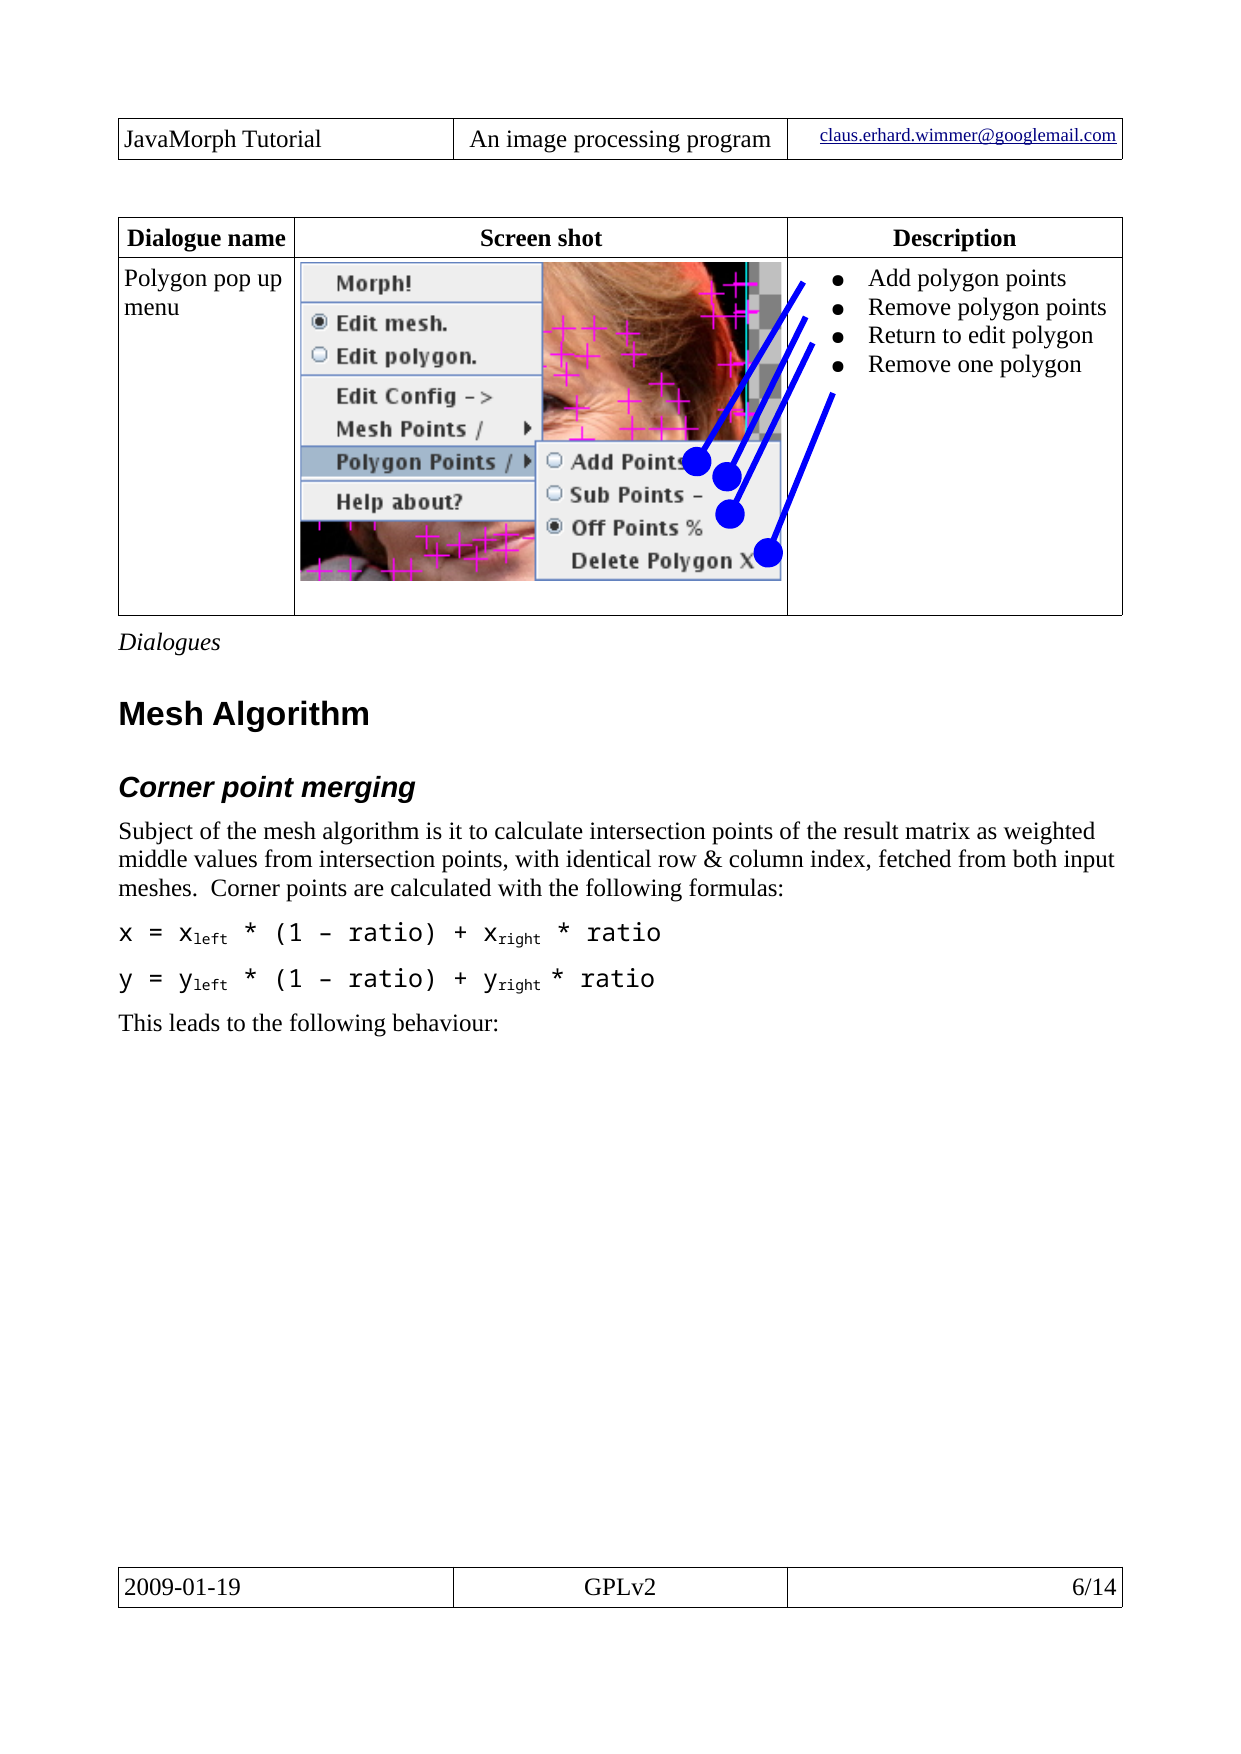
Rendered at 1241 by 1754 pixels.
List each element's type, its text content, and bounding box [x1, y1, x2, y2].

subtitle Mesh Algorithm [118, 693, 1122, 732]
table_header Description [788, 218, 1122, 257]
picture [737, 374, 782, 480]
text y = yleft * (1 – ratio) + yright * ratio [118, 961, 1122, 995]
table_cell Polygon pop up menu [119, 258, 294, 615]
text Dialogues [118, 627, 1122, 656]
table_cell Add polygon points Remove polygon points Return to edit polygon Remove one polygon [788, 258, 1122, 615]
table_header Dialogue name [119, 218, 294, 257]
table_cell [782, 406, 787, 508]
subtitle Corner point merging [118, 770, 1122, 803]
table_cell [295, 258, 787, 615]
text Subject of the mesh algorithm is it to calculate intersection points of the result matrix as weighted middle values from intersection points, with identical row & column index, fetched from both input meshes. Corner points are calculated with the following formulas: [118, 816, 1122, 902]
table_header Screen shot [295, 218, 787, 257]
table_cell [782, 318, 787, 356]
text x = xleft * (1 – ratio) + xright * ratio [118, 914, 1122, 948]
text This leads to the following behaviour: [118, 1008, 1122, 1036]
table_cell [782, 364, 787, 397]
picture [777, 530, 782, 545]
picture [300, 262, 782, 581]
